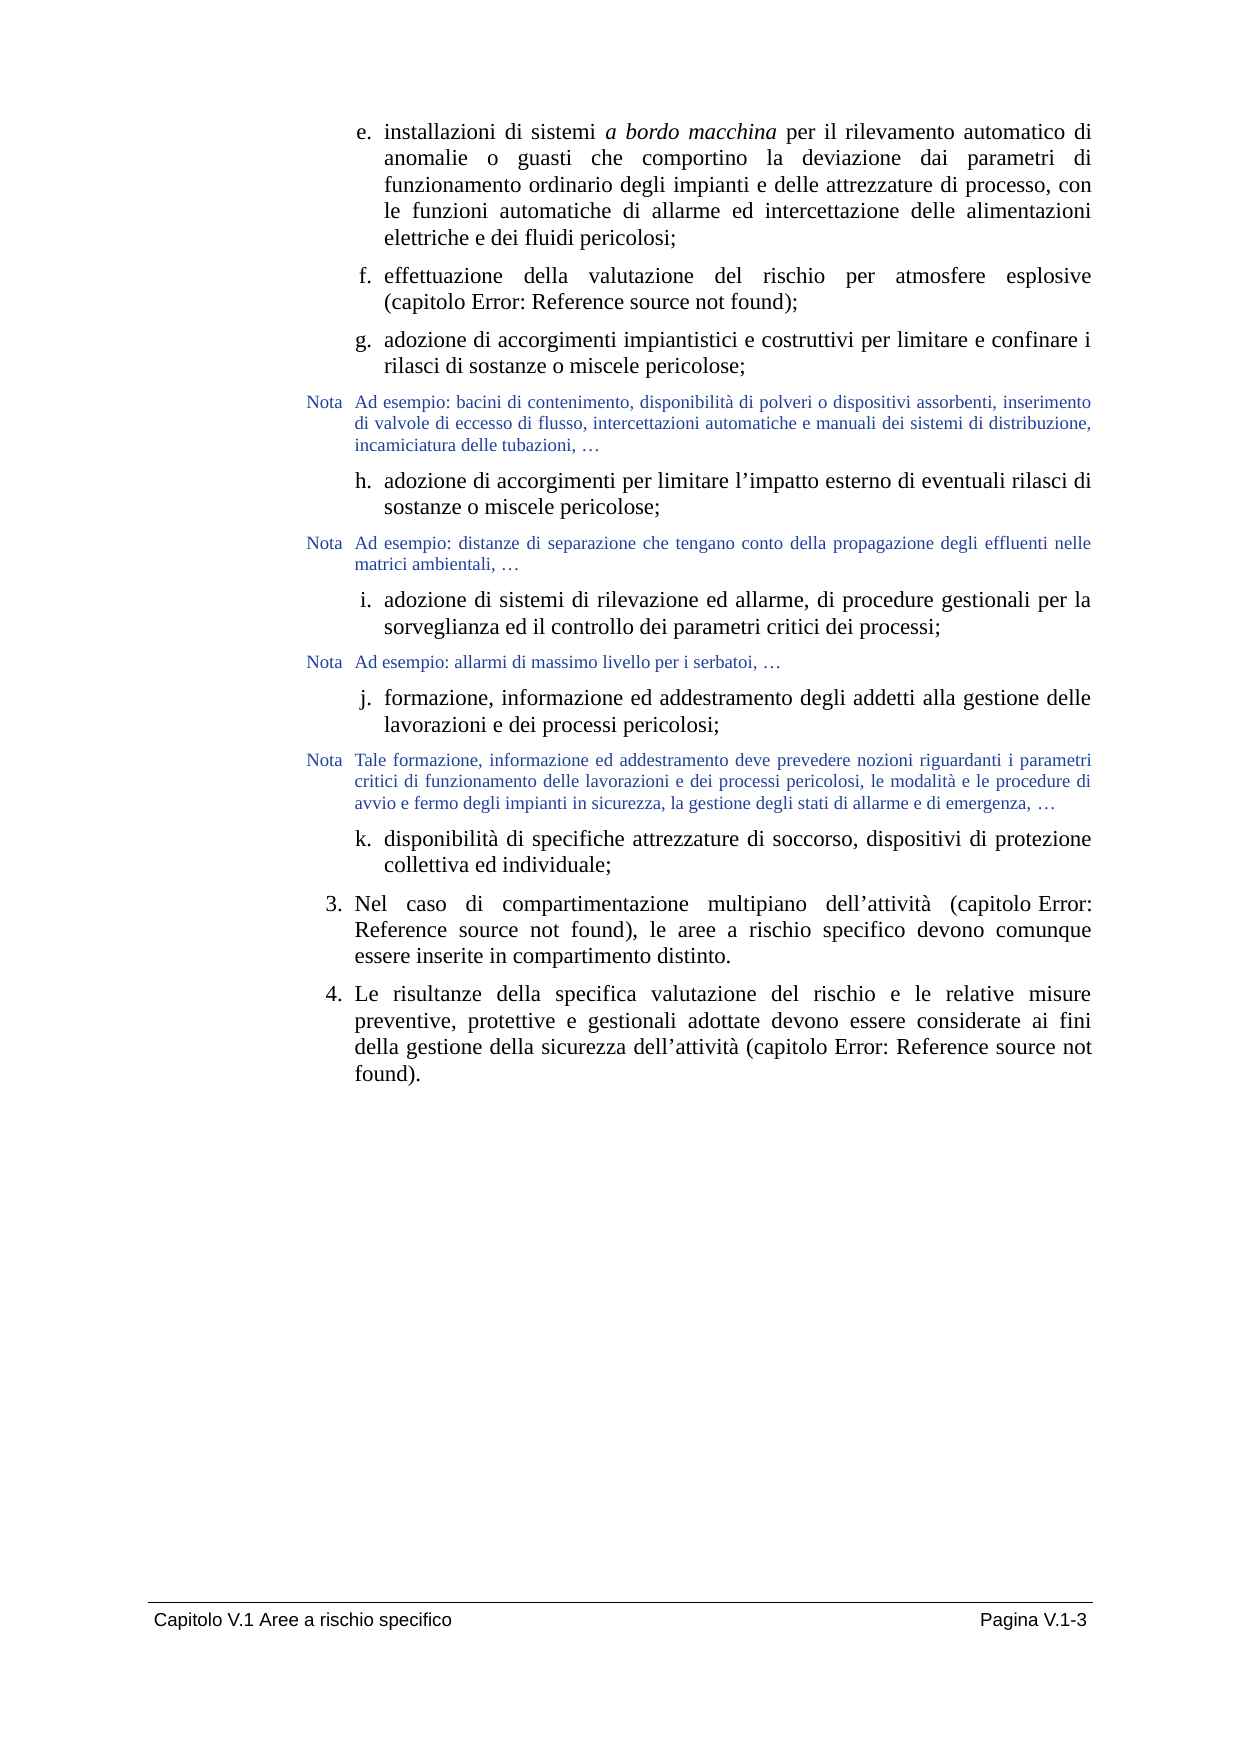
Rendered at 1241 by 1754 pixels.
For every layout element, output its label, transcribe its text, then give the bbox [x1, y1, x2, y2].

list Ad esempio: bacini di contenimento, disponibilità di polveri o dispositivi assorbenti, inserimento di valvole di eccesso di flusso, intercettazioni automatiche e manuali dei sistemi di distribuzione, incamiciatura delle tubazioni, … [342, 391, 1093, 455]
list effettuazione della valutazione del rischio per atmosfere esplosive (capitolo Errore: sorgente del riferimento non trovata); [372, 262, 1093, 314]
list adozione di accorgimenti impiantistici e costruttivi per limitare e confinare i rilasci di sostanze o miscele pericolose; [372, 326, 1093, 379]
list Le risultanze della specifica valutazione del rischio e le relative misure preventive, protettive e gestionali adottate devono essere considerate ai fini della gestione della sicurezza dell’attività (capitolo Errore: sorgente del riferimento non trovata). [342, 981, 1093, 1086]
list Ad esempio: distanze di separazione che tengano conto della propagazione degli effluenti nelle matrici ambientali, … [342, 532, 1093, 575]
list installazioni di sistemi a bordo macchina per il rilevamento automatico di anomalie o guasti che comportino la deviazione dai parametri di funzionamento ordinario degli impianti e delle attrezzature di processo, con le funzioni automatiche di allarme ed intercettazione delle alimentazioni elettriche e dei fluidi pericolosi; [372, 118, 1093, 250]
list formazione, informazione ed addestramento degli addetti alla gestione delle lavorazioni e dei processi pericolosi; [372, 684, 1093, 737]
list adozione di accorgimenti per limitare l’impatto esterno di eventuali rilasci di sostanze o miscele pericolose; [372, 467, 1093, 520]
list Tale formazione, informazione ed addestramento deve prevedere nozioni riguardanti i parametri critici di funzionamento delle lavorazioni e dei processi pericolosi, le modalità e le procedure di avvio e fermo degli impianti in sicurezza, la gestione degli stati di allarme e di emergenza, … [342, 749, 1093, 813]
list Ad esempio: allarmi di massimo livello per i serbatoi, … [342, 651, 1093, 672]
list disponibilità di specifiche attrezzature di soccorso, dispositivi di protezione collettiva ed individuale; [372, 825, 1093, 878]
list adozione di sistemi di rilevazione ed allarme, di procedure gestionali per la sorveglianza ed il controllo dei parametri critici dei processi; [372, 586, 1093, 639]
list Nel caso di compartimentazione multipiano dell’attività (capitolo Errore: sorgente del riferimento non trovata), le aree a rischio specifico devono comunque essere inserite in compartimento distinto. [342, 890, 1093, 969]
